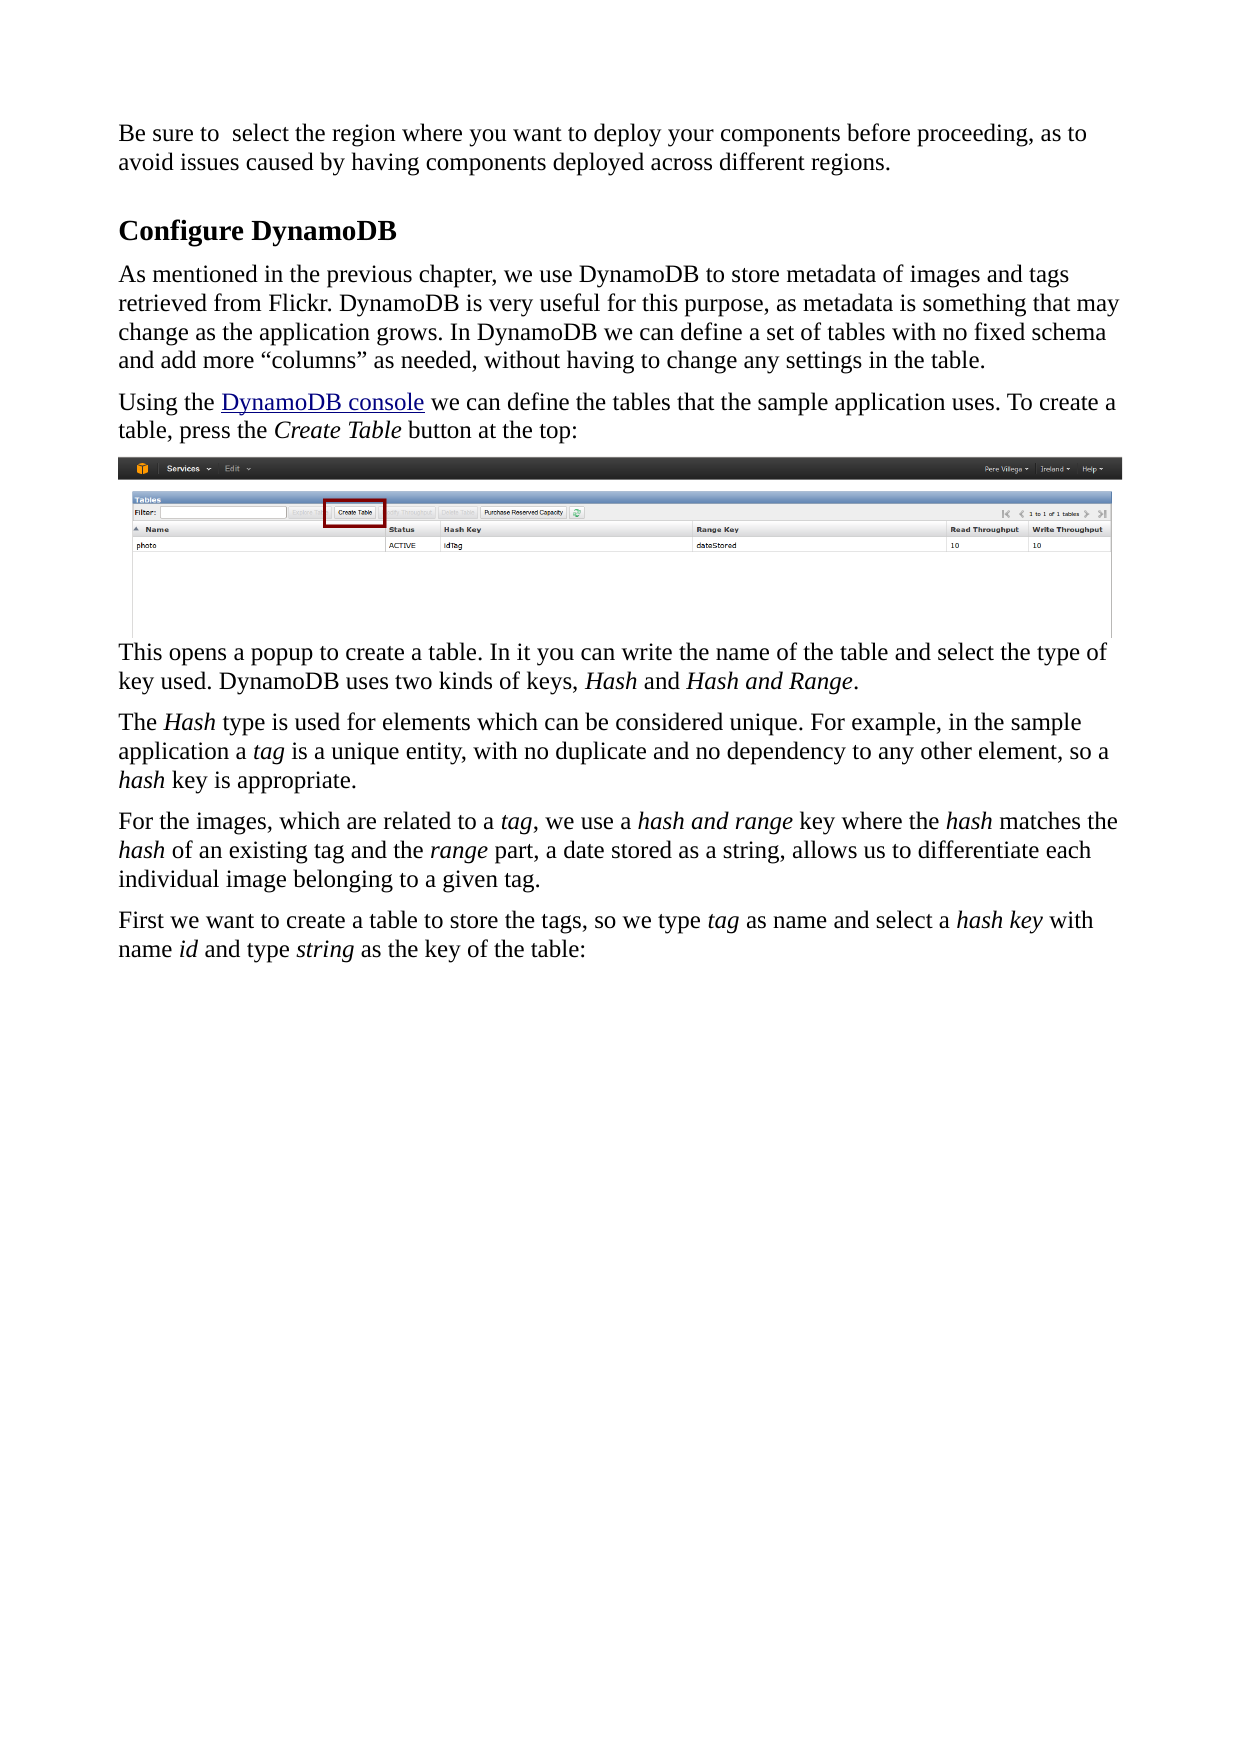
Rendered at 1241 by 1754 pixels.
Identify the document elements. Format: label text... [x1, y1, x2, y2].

text For the images, which are related to a tag, we use a hash and range key where the hash matches the hash of an existing tag and the range part, a date stored as a string, allows us to differentiate each individual image belonging to a given tag. [118, 806, 1122, 892]
text Using the DynamoDB console we can define the tables that the sample application uses. To create a table, press the Create Table button at the top: [118, 387, 1122, 444]
subtitle Configure DynamoDB [118, 213, 1122, 247]
text As mentioned in the previous chapter, we use DynamoDB to store metadata of images and tags retrieved from Flickr. DynamoDB is very useful for this purpose, as metadata is something that may change as the application grows. In DynamoDB we can define a set of tables with no fixed schema and add more “columns” as needed, without having to change any settings in the table. [118, 259, 1122, 374]
text The Hash type is used for elements which can be considered unique. For example, in the sample application a tag is a unique entity, with no duplicate and no dependency to any other element, so a hash key is appropriate. [118, 707, 1122, 794]
text Be sure to select the region where you want to deploy your components before proceeding, as to avoid issues caused by having components deployed across different regions. [118, 118, 1122, 176]
text First we want to create a table to store the tags, so we type tag as name and select a hash key with name id and type string as the key of the table: [118, 905, 1122, 962]
picture [118, 456, 1123, 638]
text This opens a popup to create a table. In it you can write the name of the table and select the type of key used. DynamoDB uses two kinds of keys, Hash and Hash and Range. [118, 638, 1122, 695]
